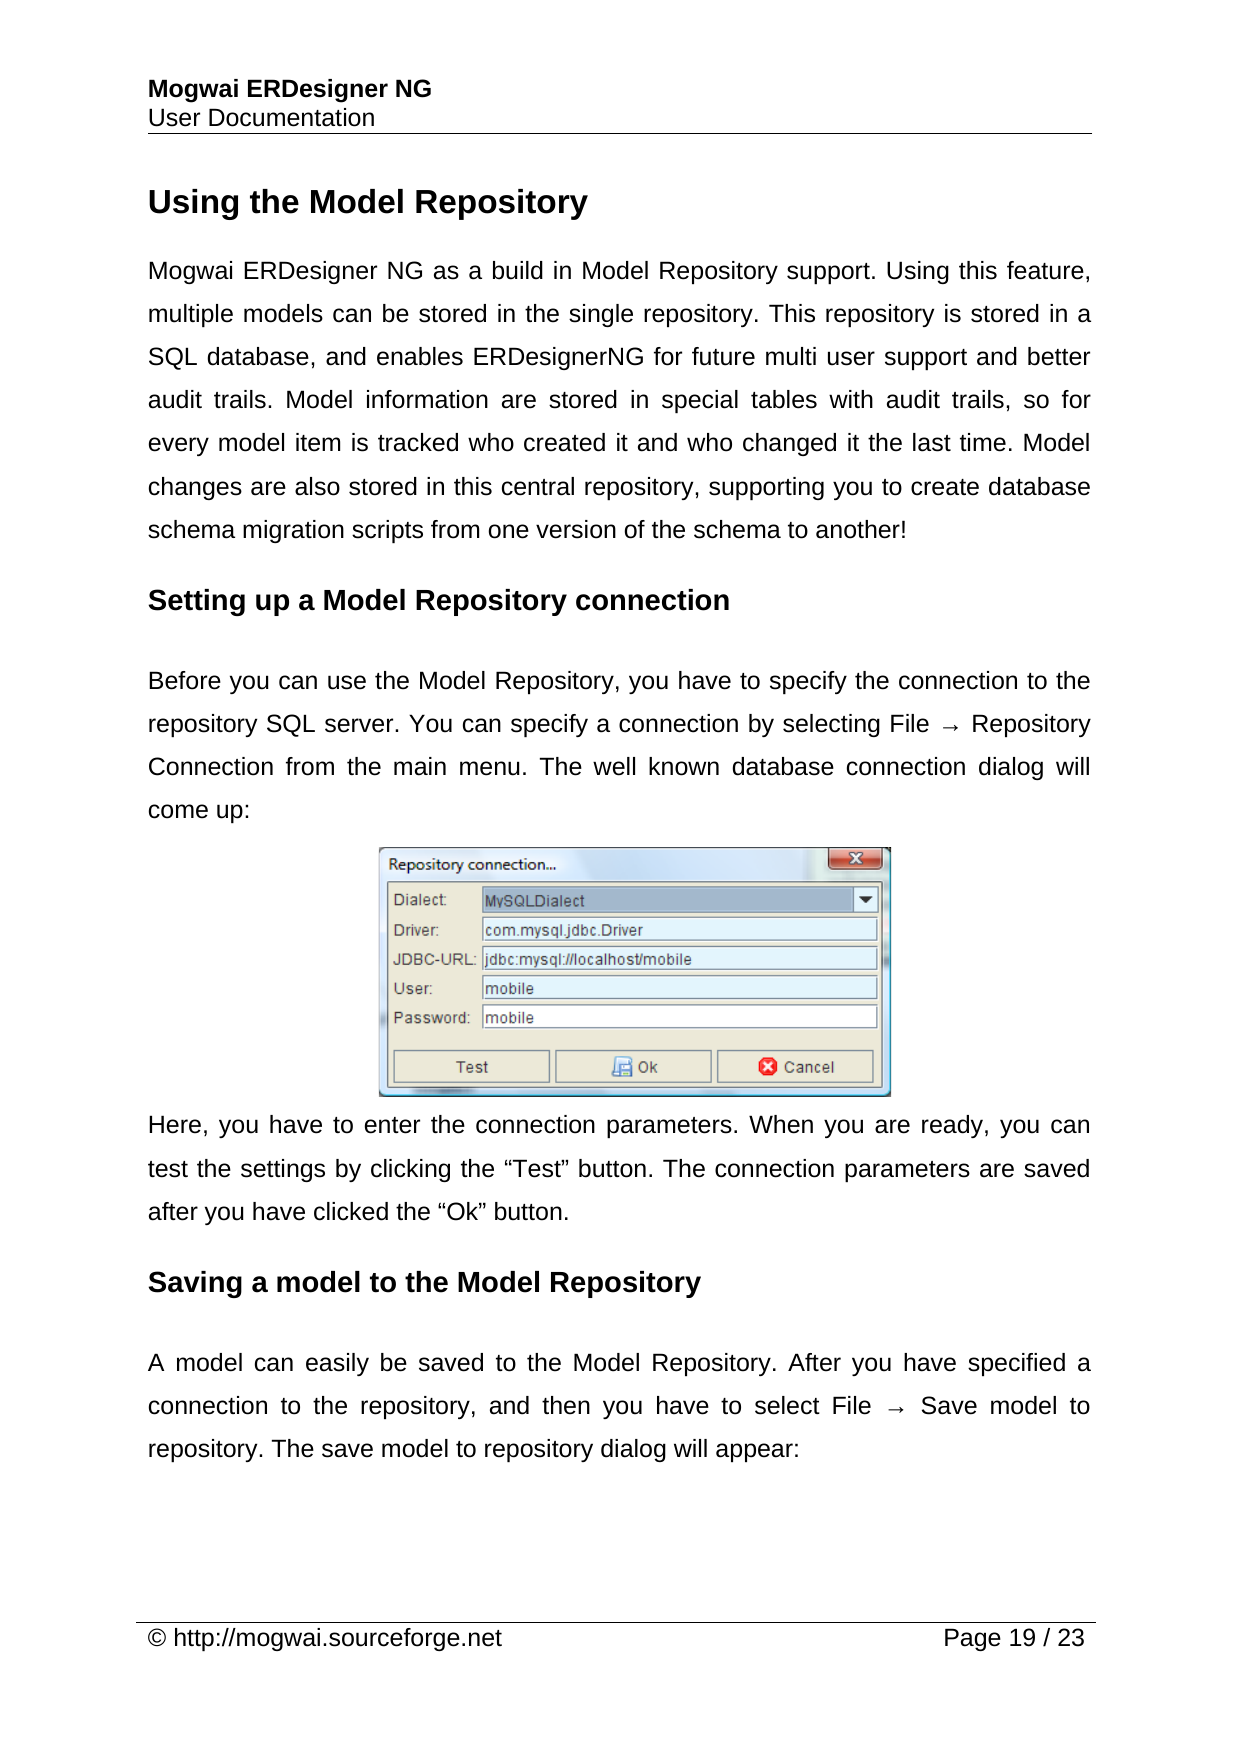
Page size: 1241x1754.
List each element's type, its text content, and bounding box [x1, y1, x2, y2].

text Here, you have to enter the connection parameters. When you are ready, you can test the settings by clicking the “Test” button. The connection parameters are saved after you have clicked the “Ok” button. [148, 838, 1092, 1226]
subtitle Using the Model Repository [148, 182, 1092, 221]
picture [378, 847, 892, 1097]
subtitle Setting up a Model Repository connection [148, 583, 1092, 616]
text Mogwai ERDesigner NG as a build in Model Repository support. Using this feature, multiple models can be stored in the single repository. This repository is stored in a SQL database, and enables ERDesignerNG for future multi user support and better audit trails. Model information are stored in special tables with audit trails, so for every model item is tracked who created it and who changed it the last time. Model changes are also stored in this central repository, supporting you to create database schema migration scripts from one version of the schema to another! [148, 256, 1092, 543]
subtitle Saving a model to the Model Repository [148, 1265, 1092, 1298]
text Before you can use the Model Repository, you have to specify the connection to the repository SQL server. You can specify a connection by selecting File → Repository Connection from the main menu. The well known database connection dialog will come up: [148, 666, 1092, 824]
text A model can easily be saved to the Model Repository. After you have specified a connection to the repository, and then you have to select File → Save model to repository. The save model to repository dialog will appear: [148, 1348, 1092, 1463]
